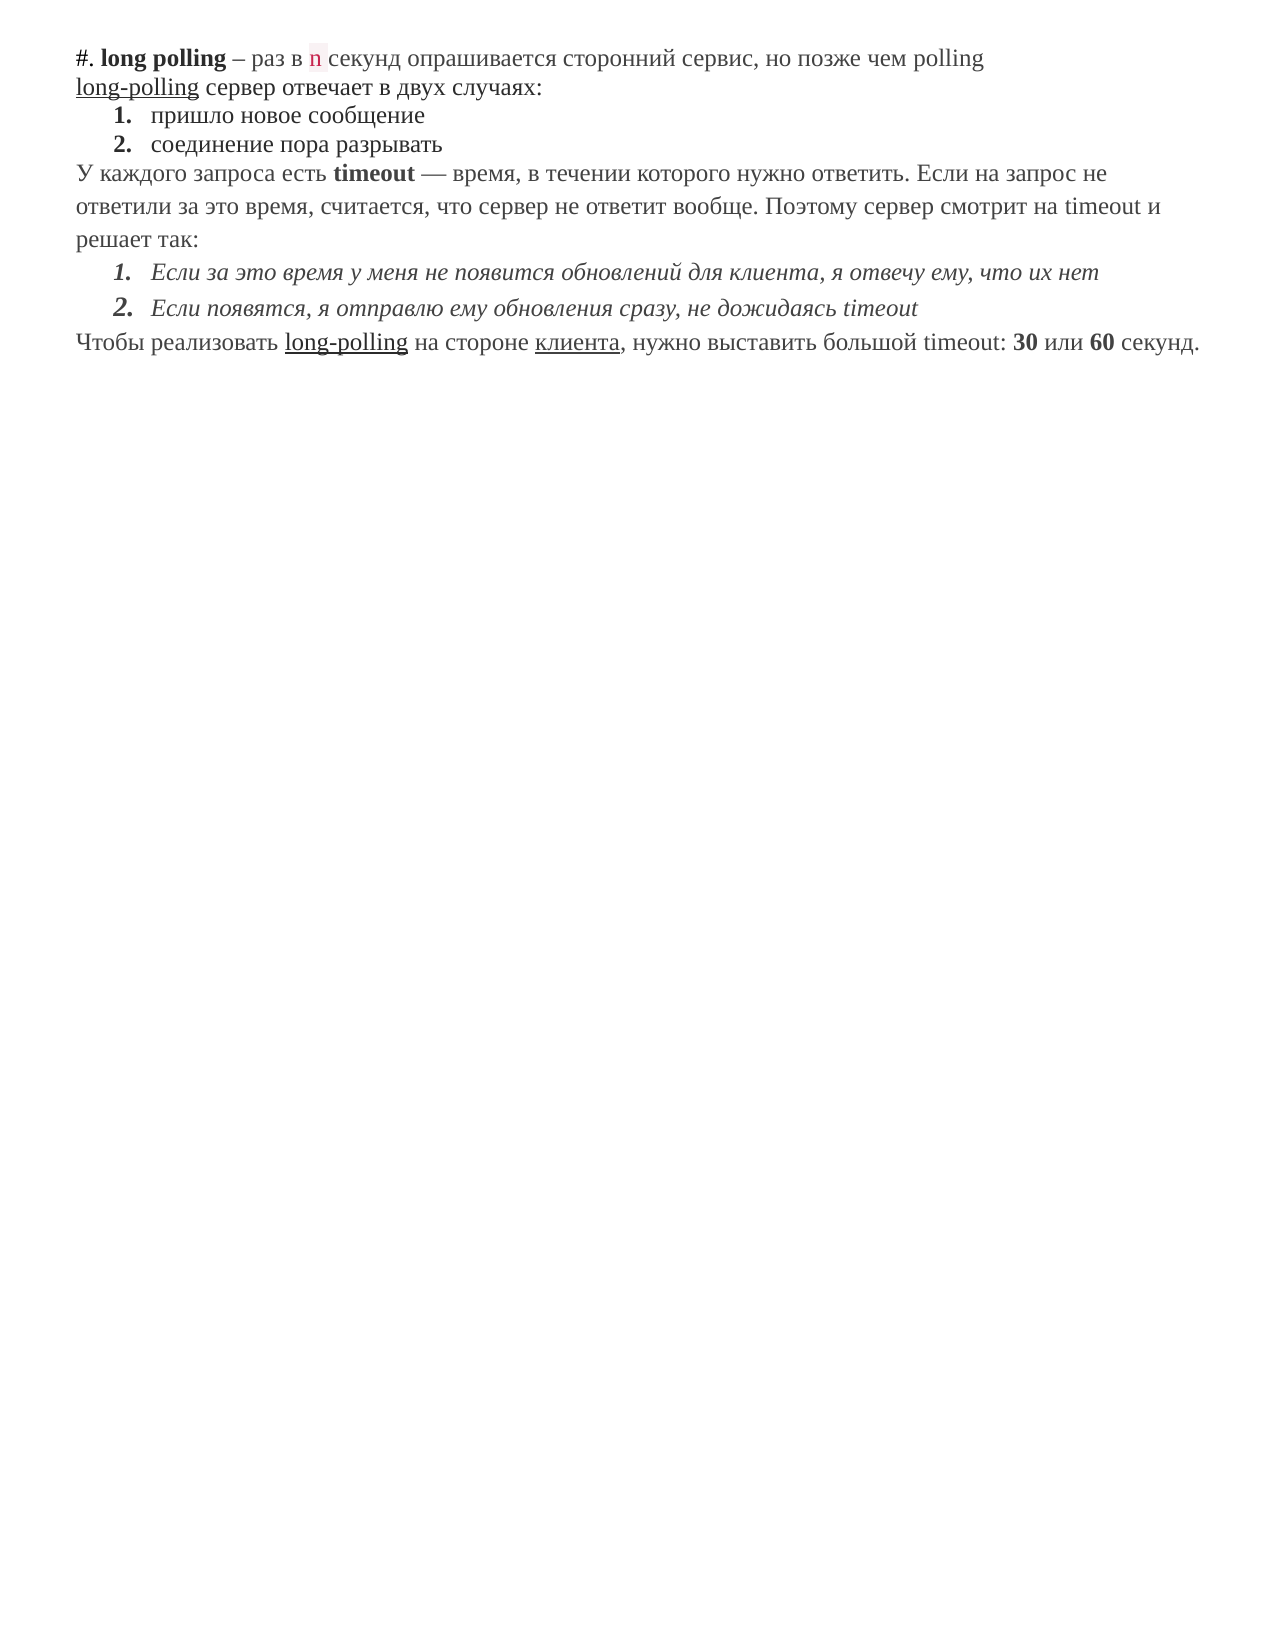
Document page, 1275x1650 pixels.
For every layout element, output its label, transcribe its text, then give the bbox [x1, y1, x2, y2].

list Если появятся, я отправлю ему обновления сразу, не дожидаясь timeout [113, 290, 1201, 322]
text #. long polling – раз в n секунд опрашивается сторонний сервис, но позже чем polling [76, 43, 1201, 72]
list соединение пора разрывать [113, 129, 1201, 158]
list Если за это время у меня не появится обновлений для клиента, я отвечу ему, что их нет [113, 257, 1201, 286]
text Чтобы реализовать long-polling на стороне клиента, нужно выставить большой timeout: 30 или 60 секунд. [76, 327, 1201, 356]
text long-polling сервер отвечает в двух случаях: [76, 72, 1201, 101]
list пришло новое сообщение [113, 101, 1201, 129]
text У каждого запроса есть timeout — время, в течении которого нужно ответить. Если на запрос не ответили за это время, считается, что сервер не ответит вообще. Поэтому сервер смотрит на timeout и решает так: [76, 158, 1201, 253]
